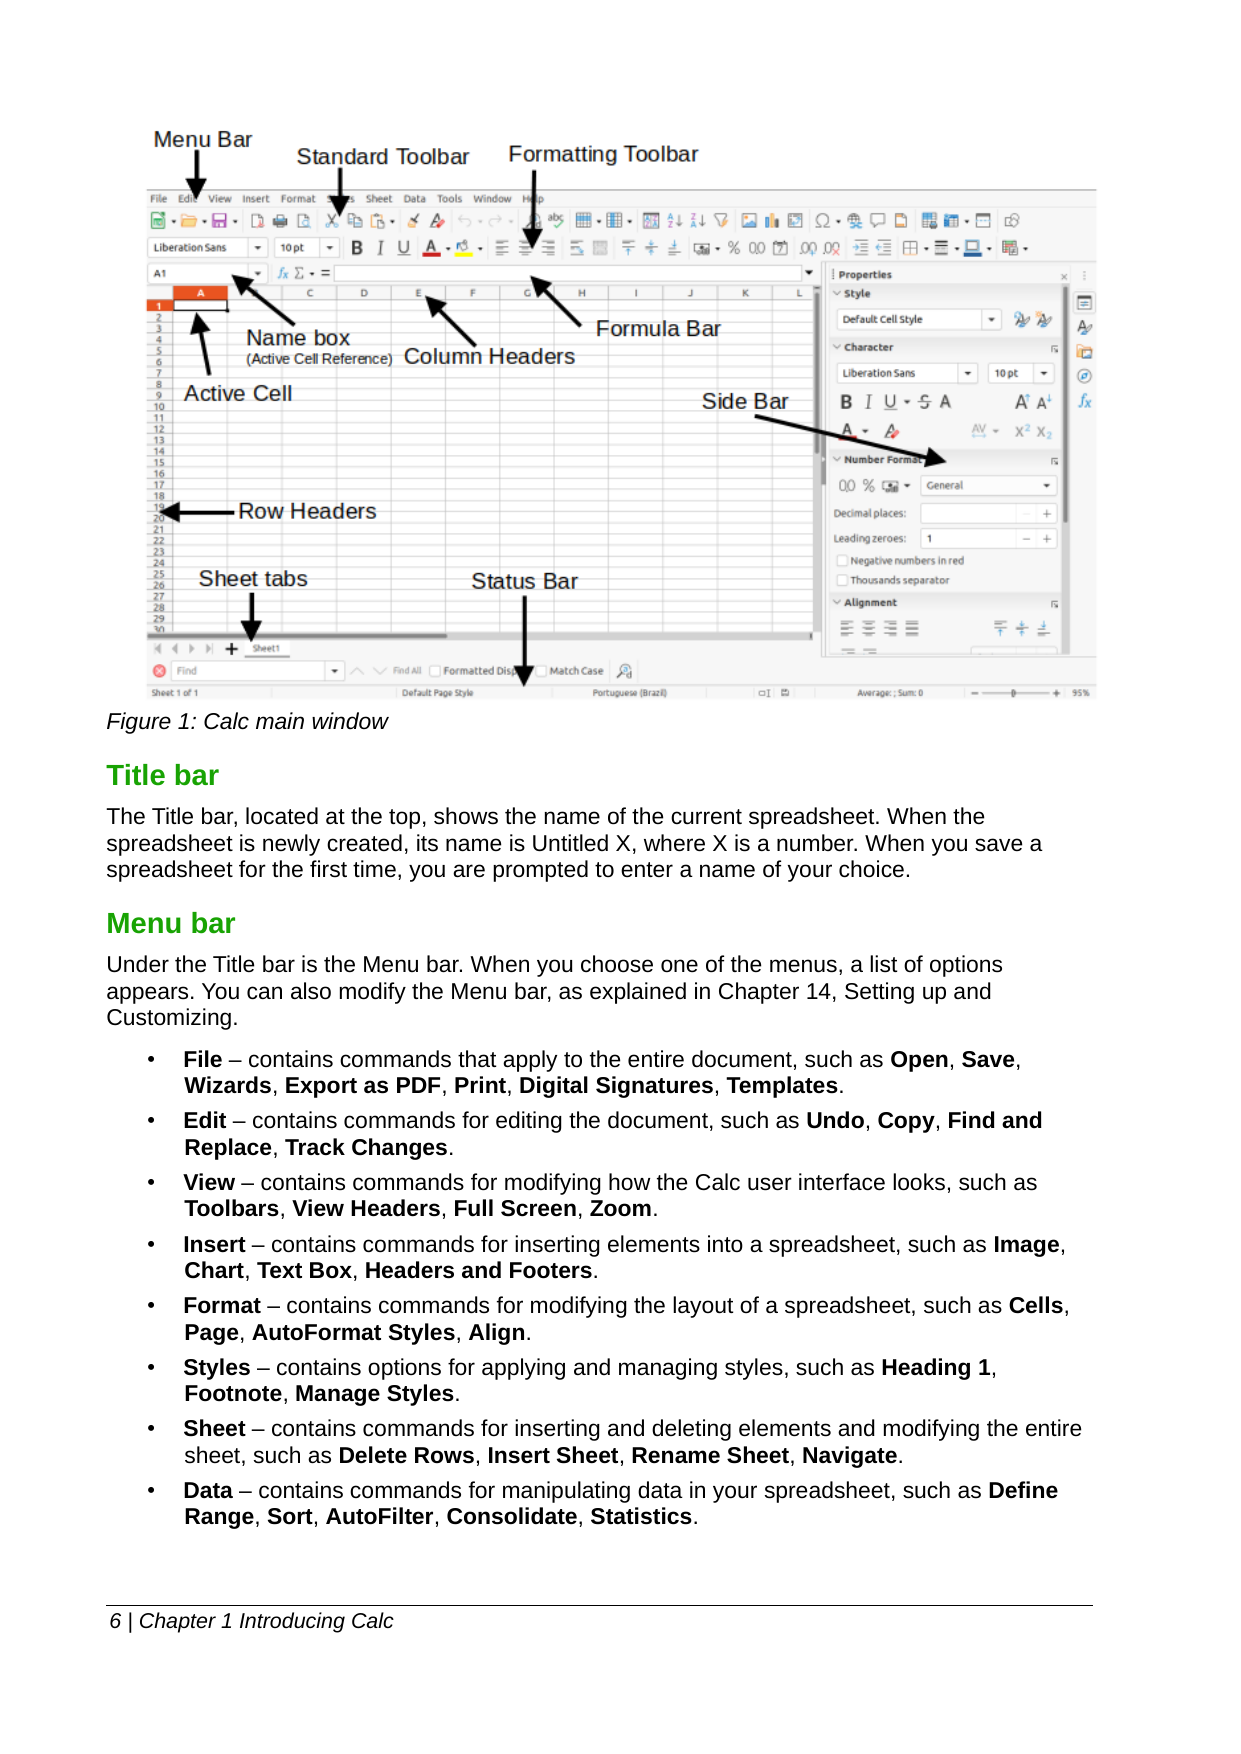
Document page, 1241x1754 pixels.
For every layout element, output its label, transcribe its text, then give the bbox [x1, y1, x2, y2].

list Sheet – contains commands for inserting and deleting elements and modifying the entire sheet, such as Delete Rows, Insert Sheet, Rename Sheet, Navigate. [144, 1412, 1093, 1468]
picture [106, 118, 1111, 708]
list File – contains commands that apply to the entire document, such as Open, Save, Wizards, Export as PDF, Print, Digital Signatures, Templates. [144, 1043, 1093, 1098]
list Data – contains commands for manipulating data in your spreadsheet, such as Define Range, Sort, AutoFilter, Consolidate, Statistics. [144, 1474, 1093, 1532]
list Format – contains commands for modifying the layout of a spreadsheet, such as Cells, Page, AutoFormat Styles, Align. [144, 1289, 1093, 1345]
subtitle Menu bar [106, 906, 1093, 939]
subtitle Title bar [106, 758, 1093, 792]
list Styles – contains options for applying and managing styles, such as Heading 1, Footnote, Manage Styles. [144, 1351, 1093, 1406]
text The Title bar, located at the top, shows the name of the current spreadsheet. When the spreadsheet is newly created, its name is Untitled X, where X is a number. When you save a spreadsheet for the first time, you are prompted to enter a name of your choice. [106, 803, 1093, 882]
list View – contains commands for modifying how the Calc user interface looks, such as Toolbars, View Headers, Full Screen, Zoom. [144, 1166, 1093, 1222]
text Under the Title bar is the Menu bar. When you choose one of the menus, a list of options appears. You can also modify the Menu bar, as explained in Chapter 14, Setting up and Customizing. [106, 951, 1093, 1030]
list Edit – contains commands for editing the document, such as Undo, Copy, Find and Replace, Track Changes. [144, 1104, 1093, 1160]
list Insert – contains commands for inserting elements into a spreadsheet, such as Image, Chart, Text Box, Headers and Footers. [144, 1228, 1093, 1283]
text Figure 1: Calc main window [106, 708, 1110, 734]
